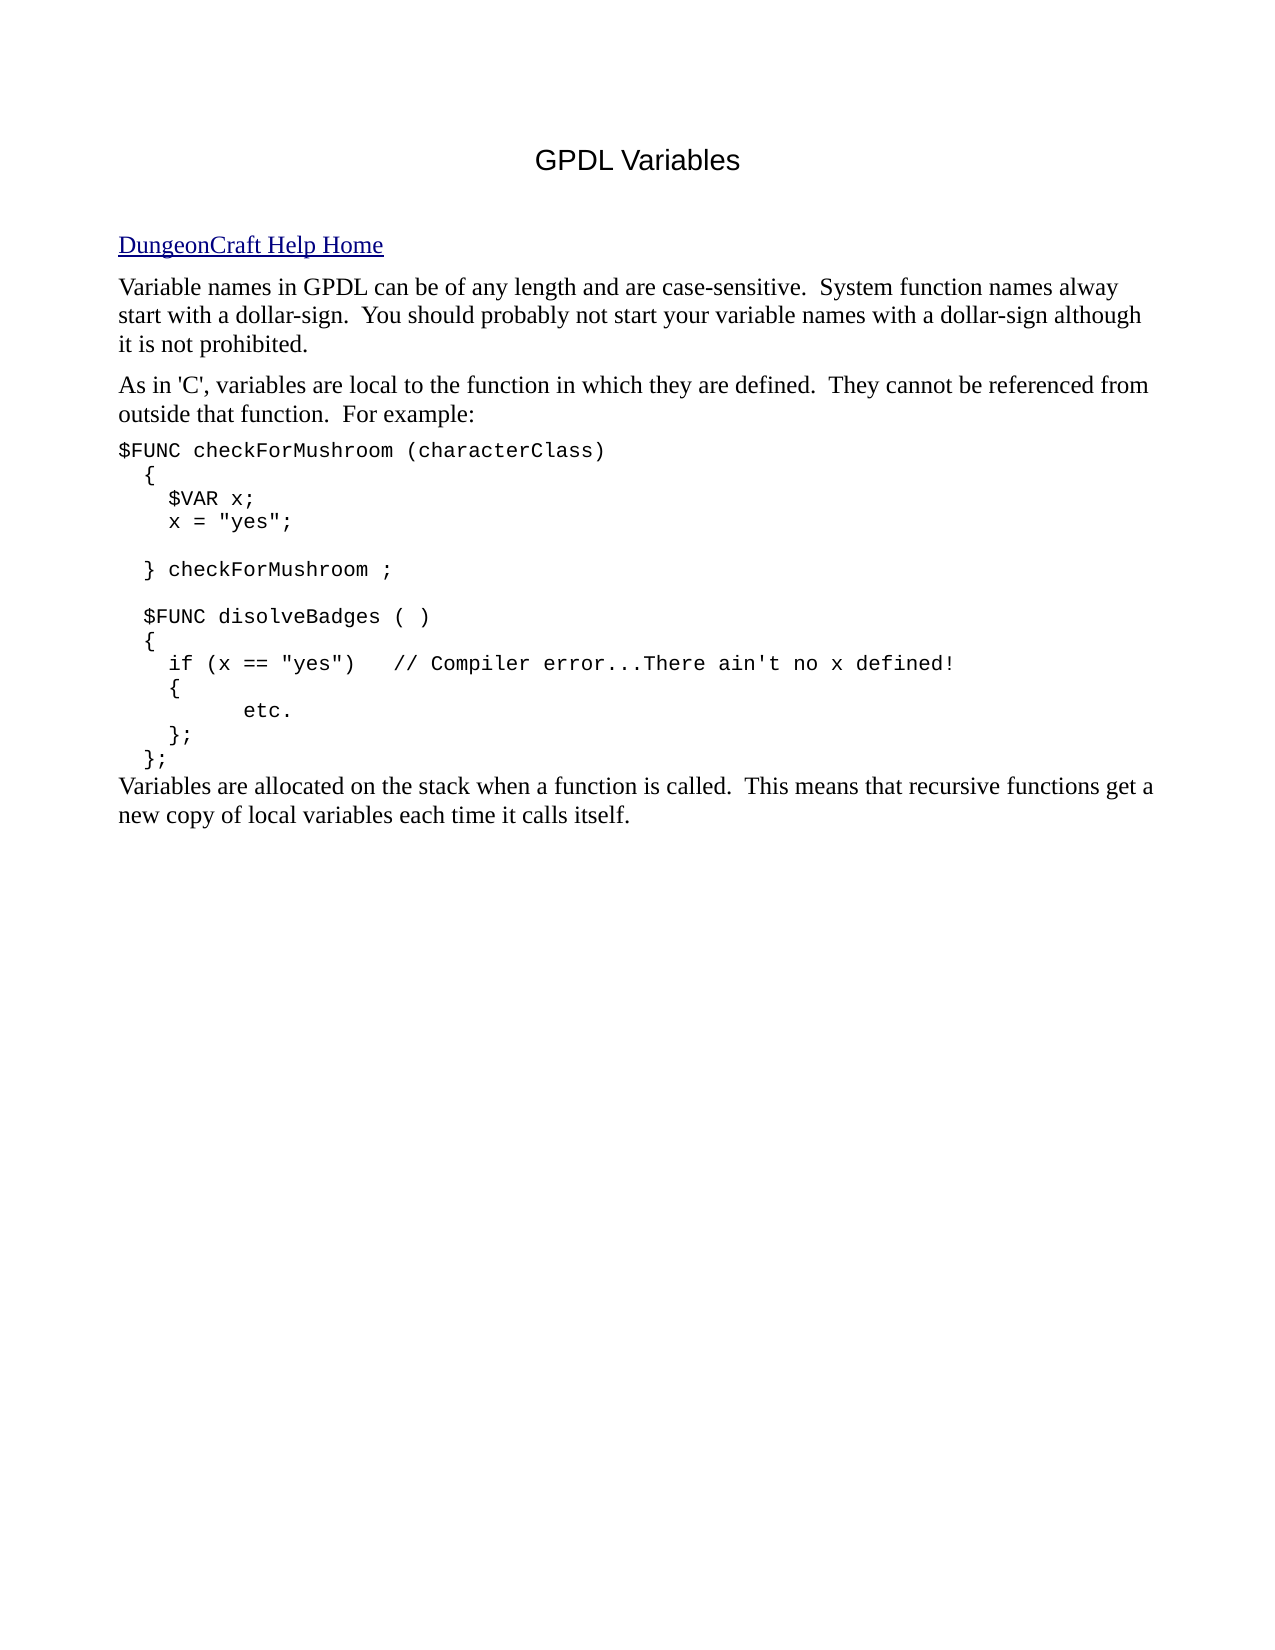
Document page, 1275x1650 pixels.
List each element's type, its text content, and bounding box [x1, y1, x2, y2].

text Variables are allocated on the stack when a function is called. This means that recursive functions get a new copy of local variables each time it calls itself. [118, 771, 1157, 829]
text etc. [118, 701, 1157, 724]
text } checkForMushroom ; [118, 559, 1157, 582]
text DungeonCraft Help Home [118, 230, 1157, 259]
text if (x == "yes") // Compiler error...There ain't no x defined! [118, 653, 1157, 677]
text Variable names in GPDL can be of any length and are case-sensitive. System function names alway start with a dollar-sign. You should probably not start your variable names with a dollar-sign although it is not prohibited. [118, 272, 1157, 358]
text { [118, 464, 1157, 488]
text x = "yes"; [118, 511, 1157, 535]
subtitle GPDL Variables [118, 143, 1157, 177]
text $FUNC checkForMushroom (characterClass) [118, 440, 1157, 464]
text { [118, 629, 1157, 653]
text { [118, 677, 1157, 701]
text }; [118, 748, 1157, 771]
text }; [118, 724, 1157, 748]
text As in 'C', variables are local to the function in which they are defined. They cannot be referenced from outside that function. For example: [118, 370, 1157, 428]
text $VAR x; [118, 488, 1157, 511]
text $FUNC disolveBadges ( ) [118, 606, 1157, 629]
